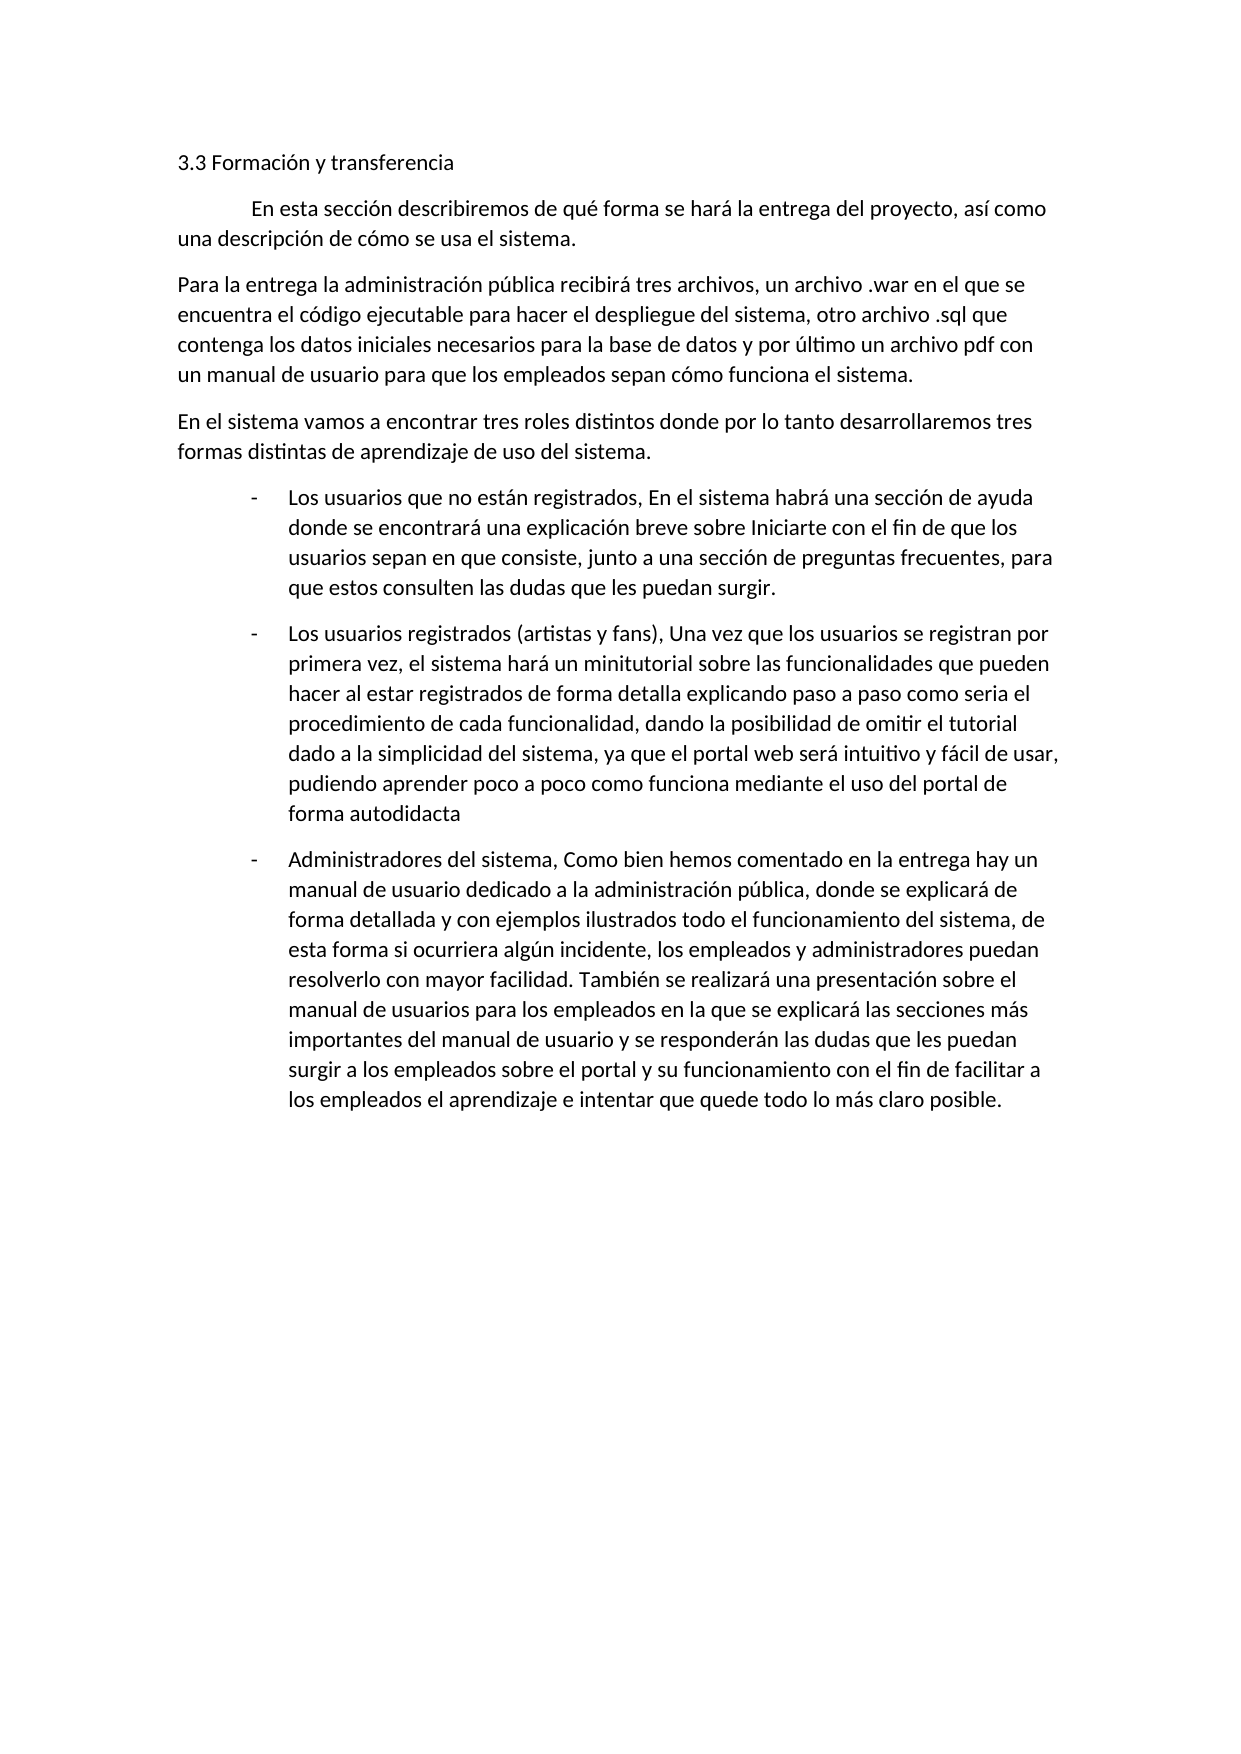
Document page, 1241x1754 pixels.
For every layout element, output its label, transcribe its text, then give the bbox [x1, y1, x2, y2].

text 3.3 Formación y transferencia [177, 148, 1063, 176]
list Los usuarios que no están registrados, En el sistema habrá una sección de ayuda donde se encontrará una explicación breve sobre Iniciarte con el fin de que los usuarios sepan en que consiste, junto a una sección de preguntas frecuentes, para que estos consulten las dudas que les puedan surgir. [251, 483, 1063, 601]
list Administradores del sistema, Como bien hemos comentado en la entrega hay un manual de usuario dedicado a la administración pública, donde se explicará de forma detallada y con ejemplos ilustrados todo el funcionamiento del sistema, de esta forma si ocurriera algún incidente, los empleados y administradores puedan resolverlo con mayor facilidad. También se realizará una presentación sobre el manual de usuarios para los empleados en la que se explicará las secciones más importantes del manual de usuario y se responderán las dudas que les puedan surgir a los empleados sobre el portal y su funcionamiento con el fin de facilitar a los empleados el aprendizaje e intentar que quede todo lo más claro posible. [251, 846, 1063, 1113]
text En esta sección describiremos de qué forma se hará la entrega del proyecto, así como una descripción de cómo se usa el sistema. [177, 194, 1063, 252]
text Para la entrega la administración pública recibirá tres archivos, un archivo .war en el que se encuentra el código ejecutable para hacer el despliegue del sistema, otro archivo .sql que contenga los datos iniciales necesarios para la base de datos y por último un archivo pdf con un manual de usuario para que los empleados sepan cómo funciona el sistema. [177, 271, 1063, 388]
text En el sistema vamos a encontrar tres roles distintos donde por lo tanto desarrollaremos tres formas distintas de aprendizaje de uso del sistema. [177, 407, 1063, 465]
list Los usuarios registrados (artistas y fans), Una vez que los usuarios se registran por primera vez, el sistema hará un minitutorial sobre las funcionalidades que pueden hacer al estar registrados de forma detalla explicando paso a paso como seria el procedimiento de cada funcionalidad, dando la posibilidad de omitir el tutorial dado a la simplicidad del sistema, ya que el portal web será intuitivo y fácil de usar, pudiendo aprender poco a poco como funciona mediante el uso del portal de forma autodidacta [251, 619, 1063, 827]
